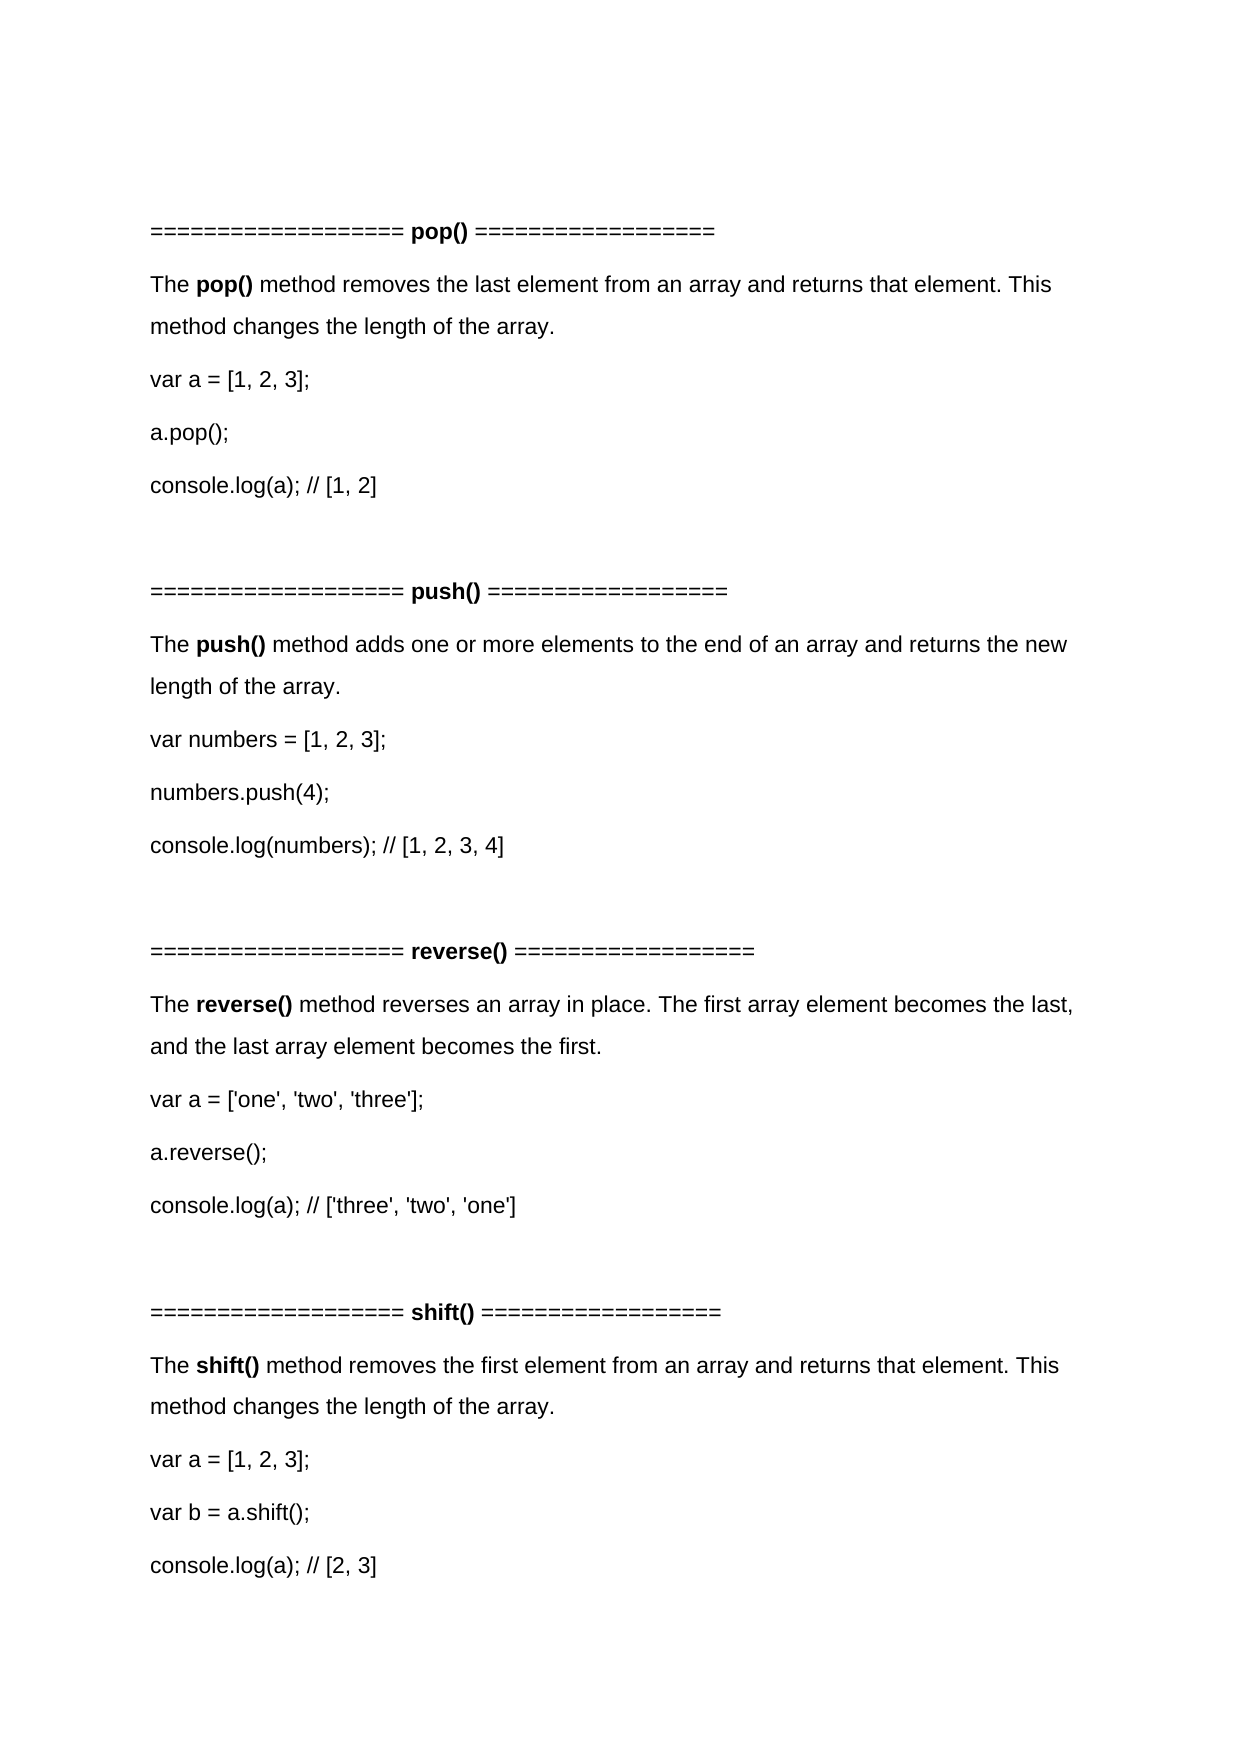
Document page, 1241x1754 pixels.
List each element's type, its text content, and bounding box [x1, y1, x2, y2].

text The pop() method removes the last element from an array and returns that element. This method changes the length of the array. [150, 256, 1090, 339]
text =================== pop() ================== [150, 203, 1090, 244]
text var a = ['one', 'two', 'three']; [150, 1071, 1090, 1112]
text numbers.push(4); [150, 764, 1090, 805]
text The reverse() method reverses an array in place. The first array element becomes the last, and the last array element becomes the first. [150, 976, 1090, 1059]
text var a = [1, 2, 3]; [150, 351, 1090, 392]
text =================== reverse() ================== [150, 923, 1090, 965]
text var b = a.shift(); [150, 1484, 1090, 1526]
text var numbers = [1, 2, 3]; [150, 711, 1090, 752]
text The shift() method removes the first element from an array and returns that element. This method changes the length of the array. [150, 1337, 1090, 1419]
text console.log(a); // [2, 3] [150, 1537, 1090, 1579]
text var a = [1, 2, 3]; [150, 1431, 1090, 1472]
text =================== shift() ================== [150, 1283, 1090, 1325]
text console.log(numbers); // [1, 2, 3, 4] [150, 817, 1090, 858]
text a.reverse(); [150, 1124, 1090, 1165]
text The push() method adds one or more elements to the end of an array and returns the new length of the array. [150, 616, 1090, 699]
text a.pop(); [150, 404, 1090, 445]
text console.log(a); // [1, 2] [150, 457, 1090, 498]
text =================== push() ================== [150, 563, 1090, 604]
text console.log(a); // ['three', 'two', 'one'] [150, 1177, 1090, 1218]
